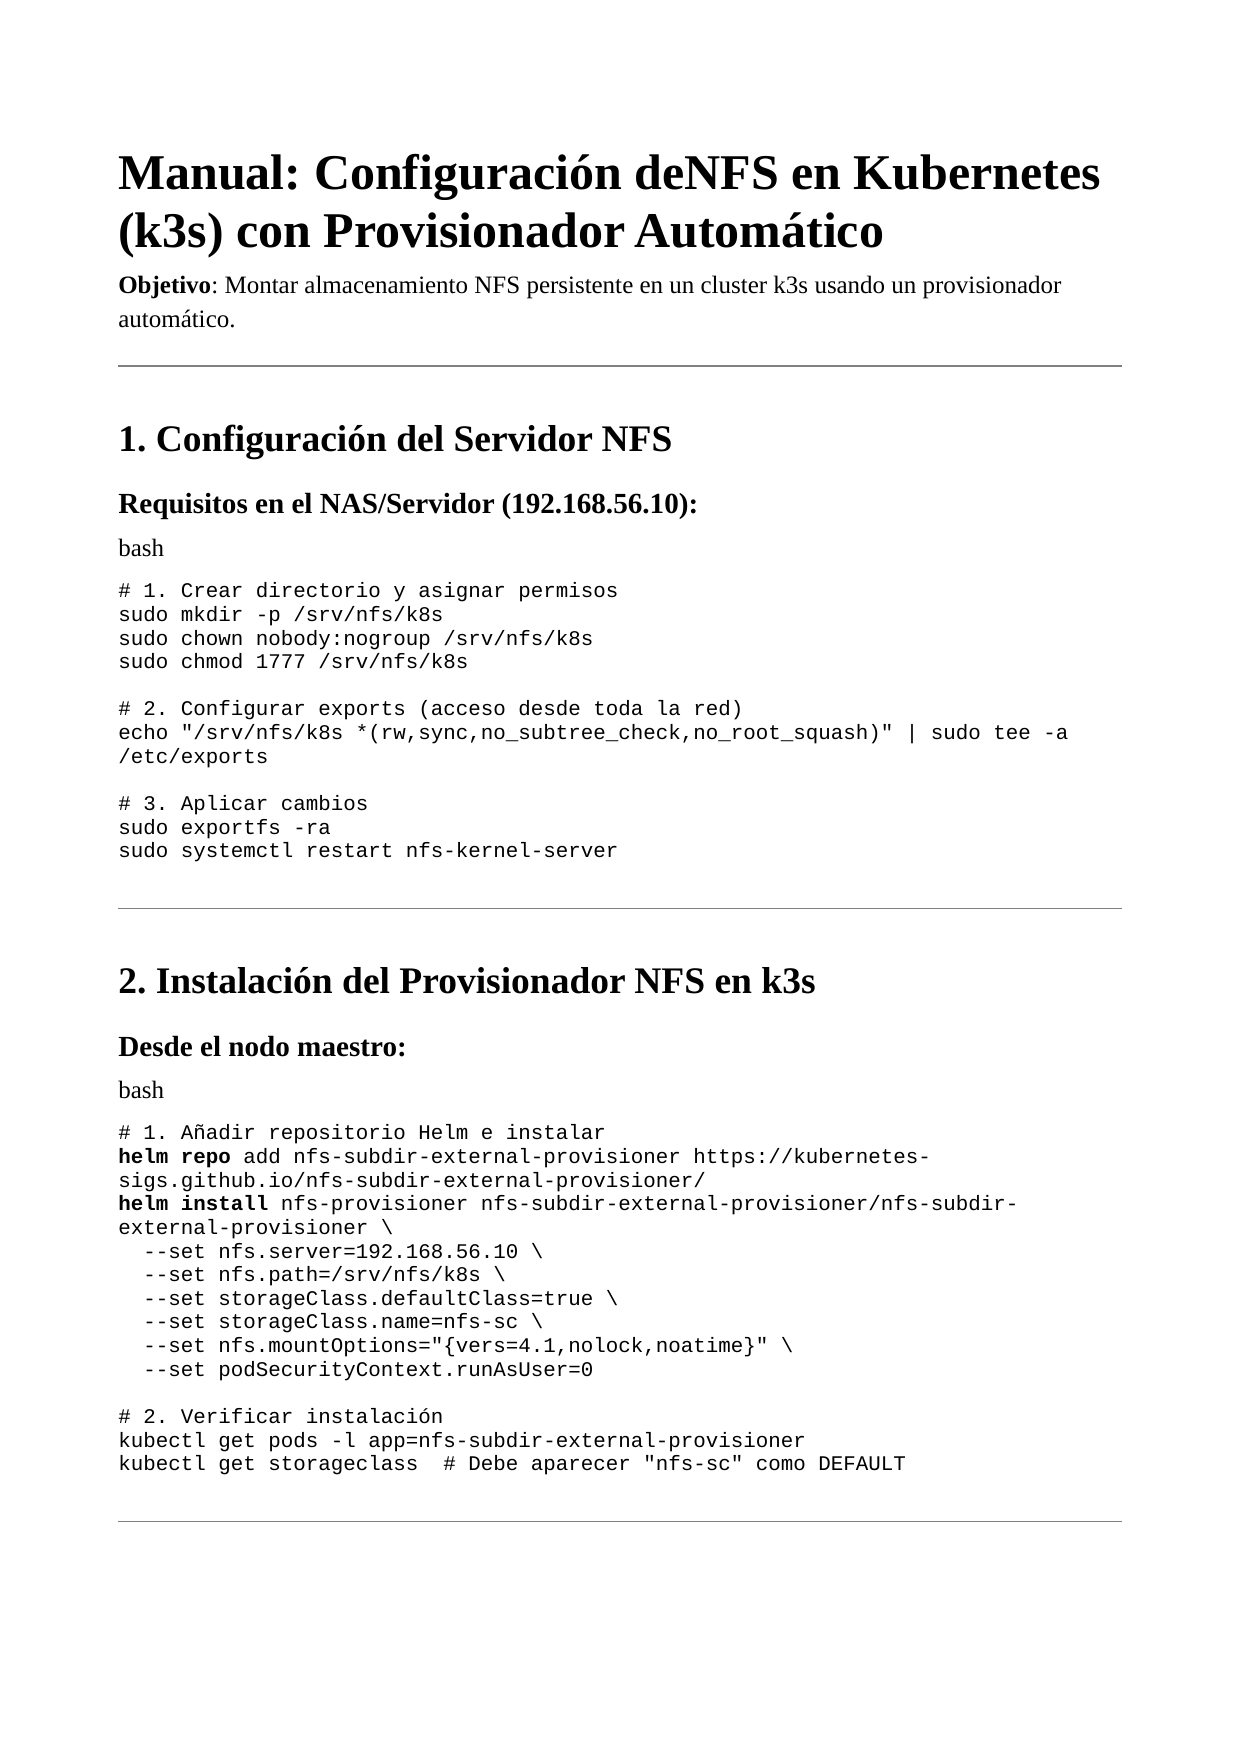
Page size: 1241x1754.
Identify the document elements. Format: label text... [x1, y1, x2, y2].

text --set nfs.server=192.168.56.10 \ [118, 1241, 1122, 1264]
subtitle 2. Instalación del Provisionador NFS en k3s [118, 958, 1122, 1002]
text # 2. Verificar instalación [118, 1406, 1122, 1430]
text sudo chown nobody:nogroup /srv/nfs/k8s [118, 627, 1122, 651]
text bash [118, 1075, 1122, 1103]
text helm install nfs-provisioner nfs-subdir-external-provisioner/nfs-subdir-external-provisioner \ [118, 1193, 1122, 1241]
subtitle Manual: Configuración deNFS en Kubernetes (k3s) con Provisionador Automático [118, 143, 1122, 258]
subtitle 1. Configuración del Servidor NFS [118, 416, 1122, 459]
text echo "/srv/nfs/k8s *(rw,sync,no_subtree_check,no_root_squash)" | sudo tee -a /etc/exports [118, 722, 1122, 769]
text sudo mkdir -p /srv/nfs/k8s [118, 604, 1122, 627]
text # 2. Configurar exports (acceso desde toda la red) [118, 698, 1122, 722]
subtitle Requisitos en el NAS/Servidor (192.168.56.10): [118, 487, 1122, 520]
text --set podSecurityContext.runAsUser=0 [118, 1359, 1122, 1382]
text Objetivo: Montar almacenamiento NFS persistente en un cluster k3s usando un provisionador automático. [118, 271, 1122, 332]
text --set nfs.path=/srv/nfs/k8s \ [118, 1264, 1122, 1288]
text # 1. Crear directorio y asignar permisos [118, 580, 1122, 604]
text kubectl get pods -l app=nfs-subdir-external-provisioner [118, 1430, 1122, 1453]
text --set nfs.mountOptions="{vers=4.1,nolock,noatime}" \ [118, 1335, 1122, 1359]
text --set storageClass.name=nfs-sc \ [118, 1312, 1122, 1335]
text sudo systemctl restart nfs-kernel-server [118, 840, 1122, 864]
text helm repo add nfs-subdir-external-provisioner https://kubernetes-sigs.github.io/nfs-subdir-external-provisioner/ [118, 1146, 1122, 1193]
text # 1. Añadir repositorio Helm e instalar [118, 1122, 1122, 1146]
text --set storageClass.defaultClass=true \ [118, 1288, 1122, 1312]
text sudo chmod 1777 /srv/nfs/k8s [118, 651, 1122, 675]
text kubectl get storageclass # Debe aparecer "nfs-sc" como DEFAULT [118, 1453, 1122, 1477]
subtitle Desde el nodo maestro: [118, 1029, 1122, 1062]
text bash [118, 533, 1122, 561]
text sudo exportfs -ra [118, 817, 1122, 840]
text # 3. Aplicar cambios [118, 793, 1122, 817]
